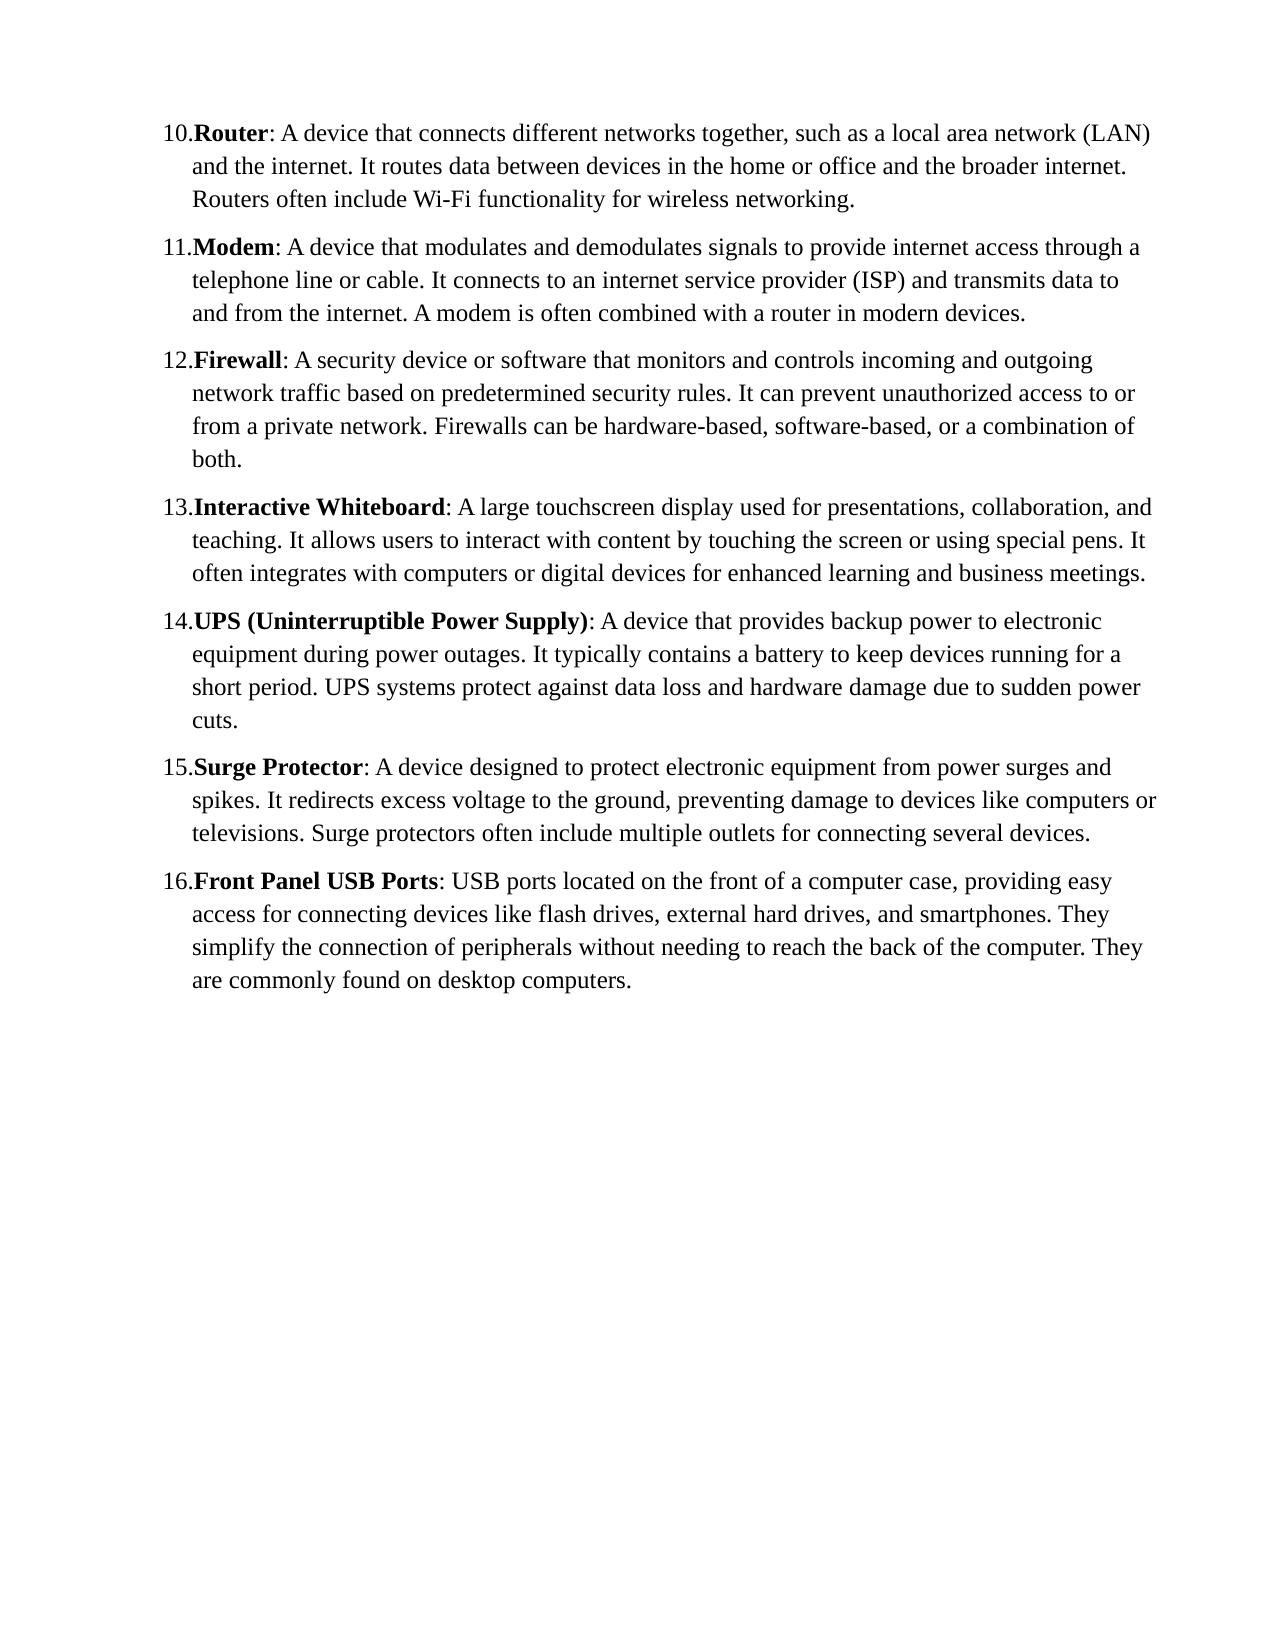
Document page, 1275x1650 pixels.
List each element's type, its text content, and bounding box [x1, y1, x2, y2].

list Surge Protector: A device designed to protect electronic equipment from power surges and spikes. It redirects excess voltage to the ground, preventing damage to devices like computers or televisions. Surge protectors often include multiple outlets for connecting several devices. [162, 752, 1157, 847]
list Interactive Whiteboard: A large touchscreen display used for presentations, collaboration, and teaching. It allows users to interact with content by touching the screen or using special pens. It often integrates with computers or digital devices for enhanced learning and business meetings. [162, 492, 1157, 587]
list Router: A device that connects different networks together, such as a local area network (LAN) and the internet. It routes data between devices in the home or office and the broader internet. Routers often include Wi-Fi functionality for wireless networking. [162, 118, 1157, 213]
list Firewall: A security device or software that monitors and controls incoming and outgoing network traffic based on predetermined security rules. It can prevent unauthorized access to or from a private network. Firewalls can be hardware-based, software-based, or a combination of both. [162, 345, 1157, 473]
list UPS (Uninterruptible Power Supply): A device that provides backup power to electronic equipment during power outages. It typically contains a battery to keep devices running for a short period. UPS systems protect against data loss and hardware damage due to sudden power cuts. [162, 606, 1157, 733]
list Front Panel USB Ports: USB ports located on the front of a computer case, providing easy access for connecting devices like flash drives, external hard drives, and smartphones. They simplify the connection of peripherals without needing to reach the back of the computer. They are commonly found on desktop computers. [162, 866, 1157, 994]
list Modem: A device that modulates and demodulates signals to provide internet access through a telephone line or cable. It connects to an internet service provider (ISP) and transmits data to and from the internet. A modem is often combined with a router in modern devices. [162, 232, 1157, 327]
